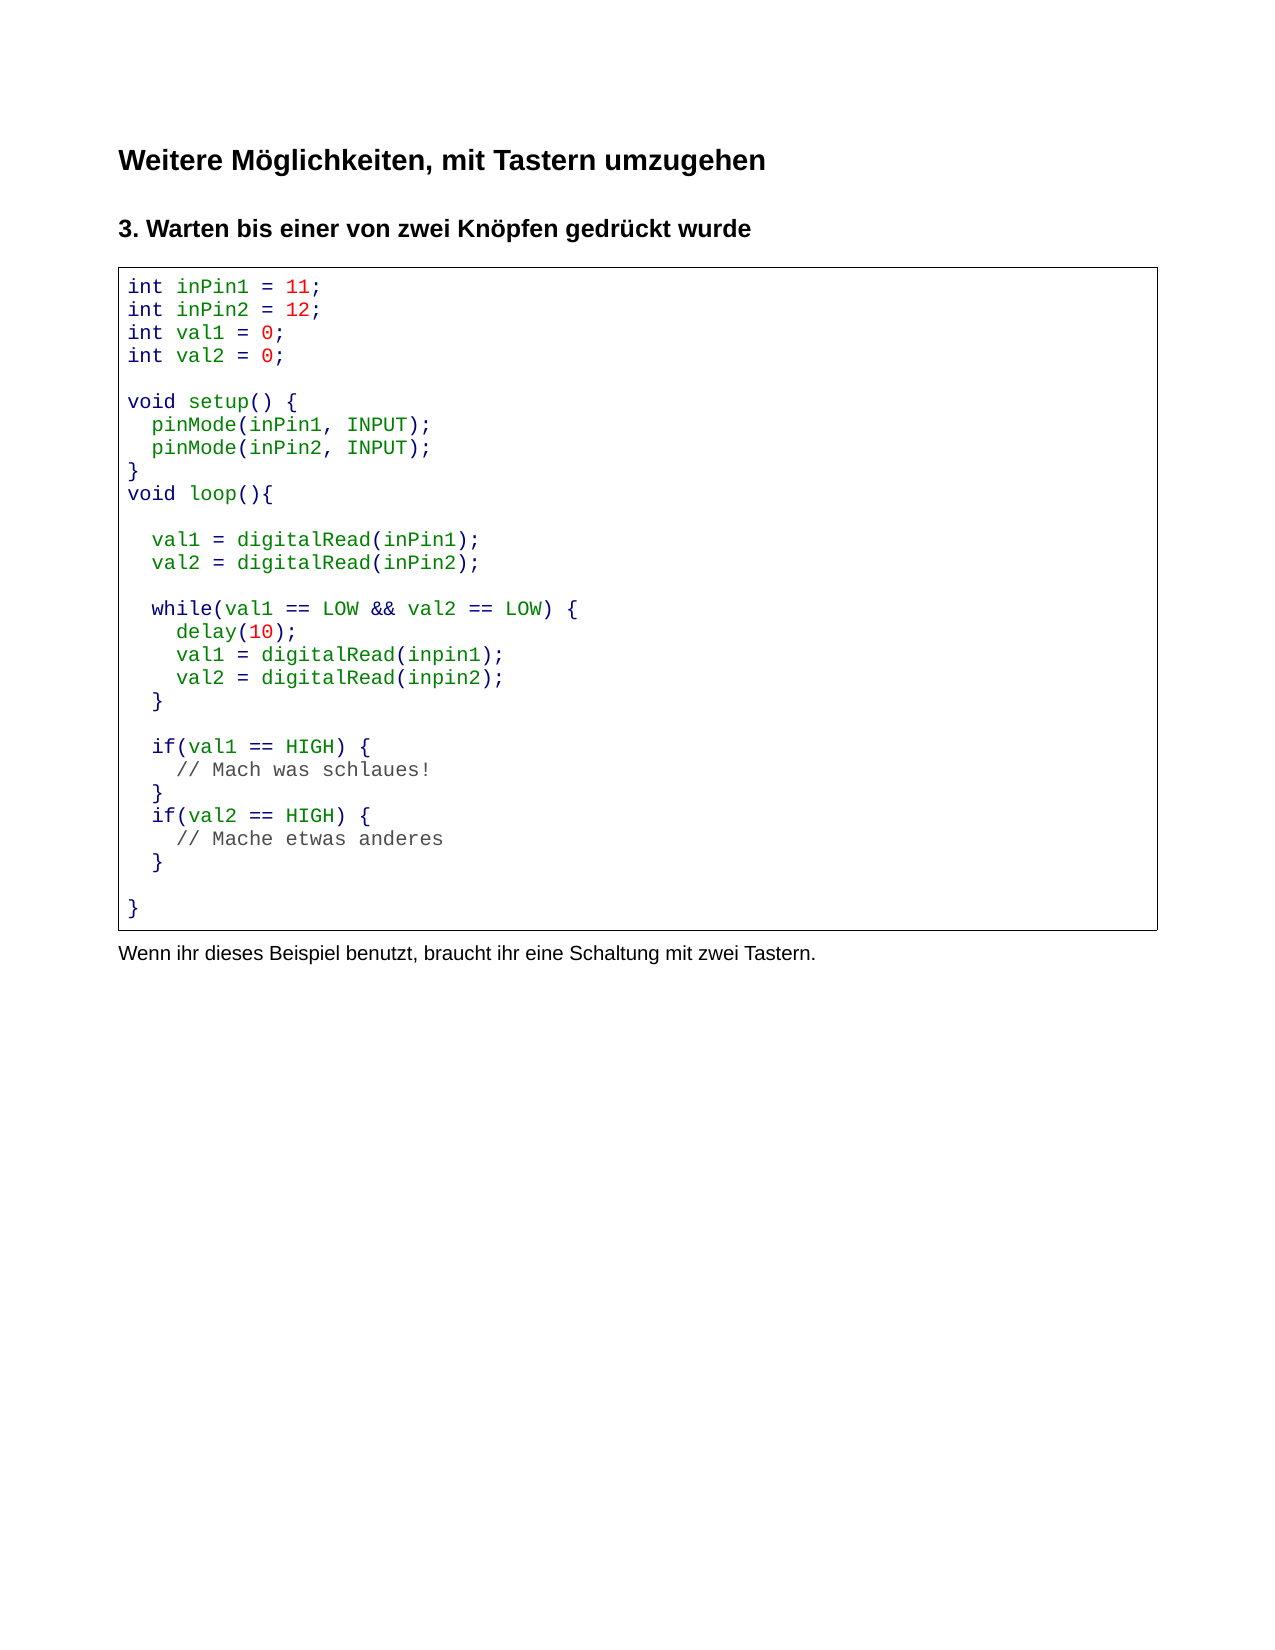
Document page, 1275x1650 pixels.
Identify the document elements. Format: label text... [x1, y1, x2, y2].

text void setup() { [127, 391, 1148, 414]
text while(val1 == LOW && val2 == LOW) { [127, 598, 1148, 622]
text pinMode(inPin1, INPUT); [127, 414, 1148, 437]
subtitle Weitere Möglichkeiten, mit Tastern umzugehen [118, 143, 1157, 177]
text Wenn ihr dieses Beispiel benutzt, braucht ihr eine Schaltung mit zwei Tastern. [118, 931, 1157, 965]
text } [127, 898, 1148, 921]
text // Mach was schlaues! [127, 760, 1148, 783]
text int inPin2 = 12; [127, 299, 1148, 322]
text val1 = digitalRead(inPin1); [127, 529, 1148, 552]
text if(val2 == HIGH) { [127, 806, 1148, 829]
text } [127, 783, 1148, 806]
text val2 = digitalRead(inpin2); [127, 668, 1148, 691]
text pinMode(inPin2, INPUT); [127, 437, 1148, 460]
text void loop(){ [127, 483, 1148, 506]
text } [127, 852, 1148, 875]
text delay(10); [127, 622, 1148, 644]
text [118, 255, 1157, 267]
text if(val1 == HIGH) { [127, 737, 1148, 760]
text val1 = digitalRead(inpin1); [127, 644, 1148, 668]
subtitle 3. Warten bis einer von zwei Knöpfen gedrückt wurde [118, 214, 1157, 243]
text int inPin1 = 11; [127, 276, 1148, 299]
text [119, 268, 1157, 930]
text int val1 = 0; [127, 322, 1148, 345]
text } [127, 460, 1148, 483]
text } [127, 691, 1148, 714]
text // Mache etwas anderes [127, 829, 1148, 852]
text val2 = digitalRead(inPin2); [127, 552, 1148, 576]
text int val2 = 0; [127, 345, 1148, 368]
